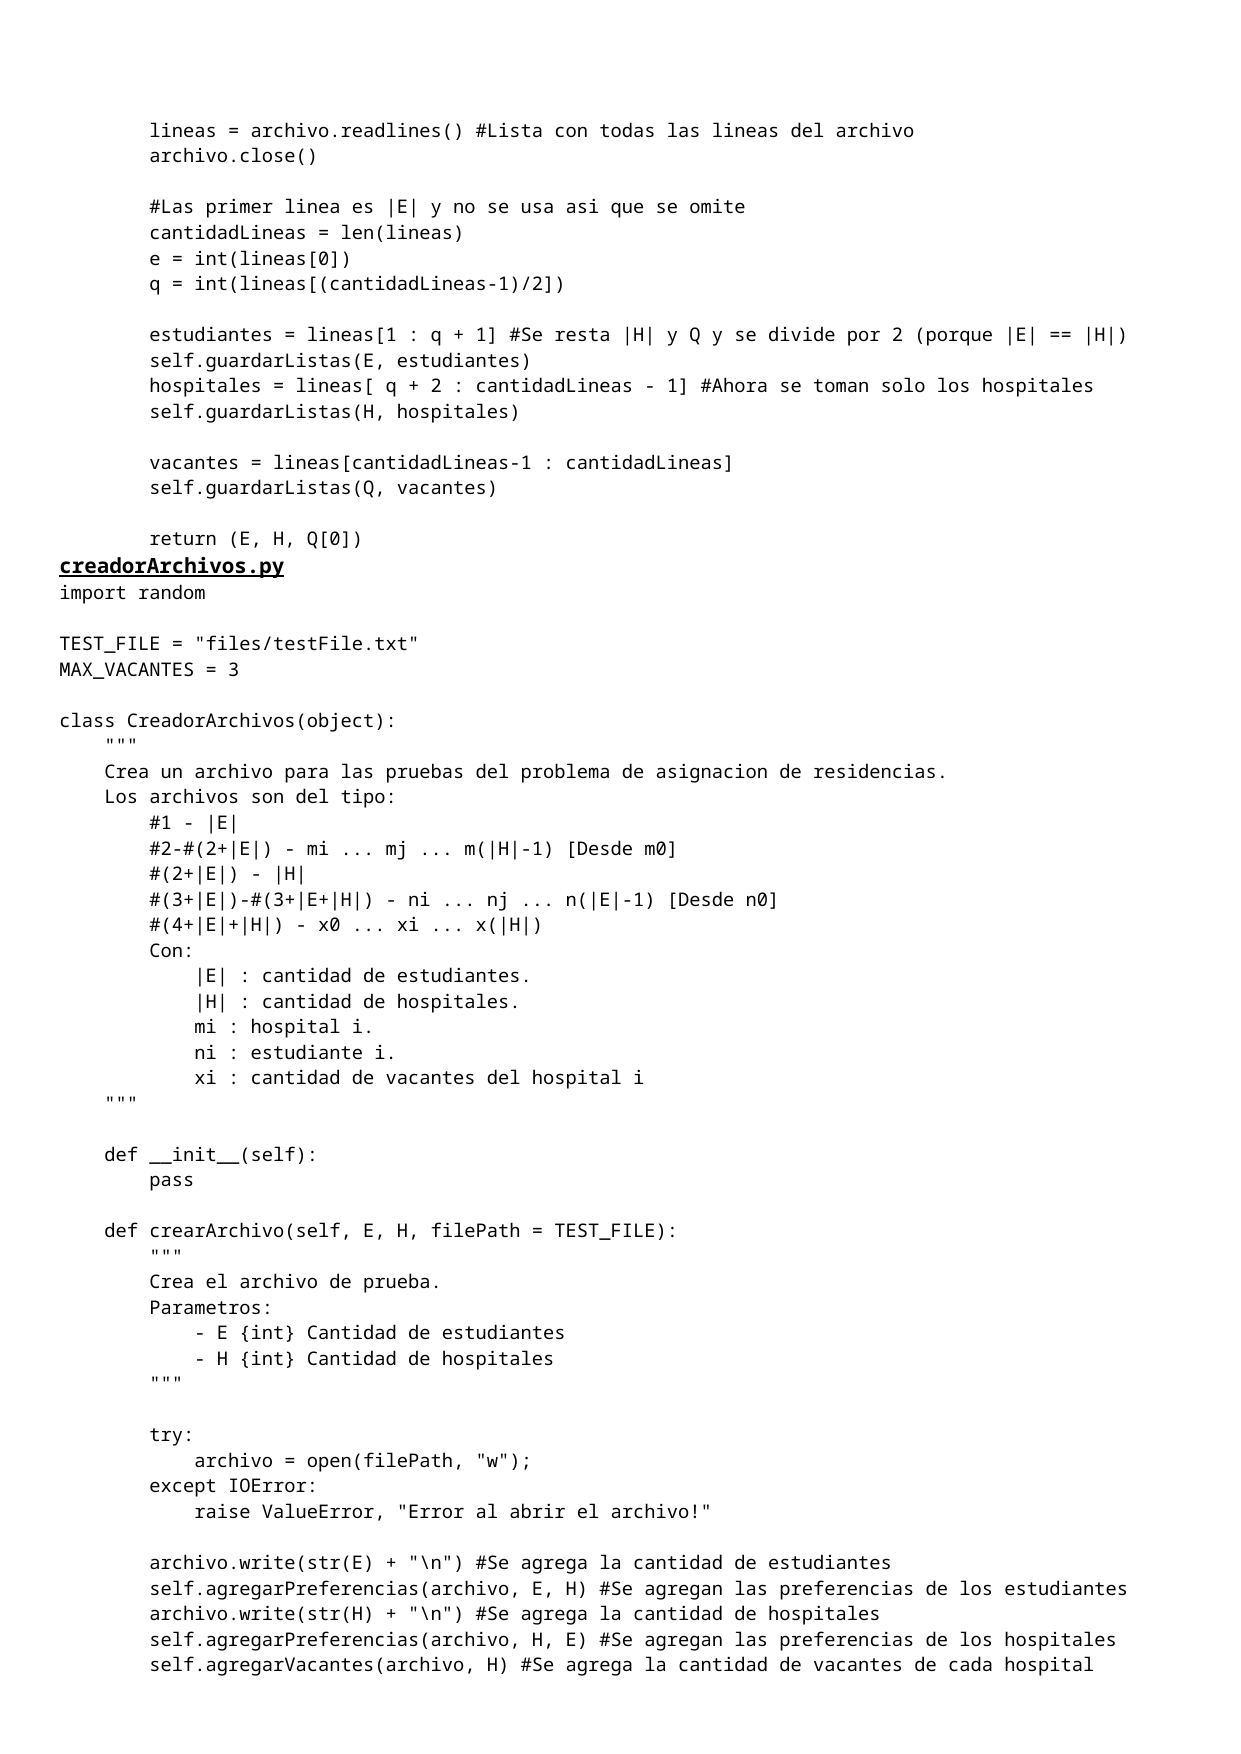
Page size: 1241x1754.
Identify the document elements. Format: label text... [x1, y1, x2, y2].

text archivo = open(filePath, "w"); [59, 1447, 1181, 1473]
text TEST_FILE = "files/testFile.txt" [59, 631, 1181, 656]
text """ [59, 1090, 1181, 1116]
text self.agregarPreferencias(archivo, H, E) #Se agregan las preferencias de los hospitales [59, 1626, 1181, 1651]
text Crea el archivo de prueba. [59, 1269, 1181, 1294]
text def __init__(self): [59, 1141, 1181, 1167]
text |E| : cantidad de estudiantes. [59, 962, 1181, 988]
text #2-#(2+|E|) - mi ... mj ... m(|H|-1) [Desde m0] [59, 835, 1181, 860]
text - H {int} Cantidad de hospitales [59, 1345, 1181, 1371]
text Parametros: [59, 1294, 1181, 1320]
text cantidadLineas = len(lineas) [59, 219, 1181, 245]
text - E {int} Cantidad de estudiantes [59, 1320, 1181, 1345]
text q = int(lineas[(cantidadLineas-1)/2]) [59, 270, 1181, 296]
text self.guardarListas(H, hospitales) [59, 398, 1181, 423]
text self.agregarPreferencias(archivo, E, H) #Se agregan las preferencias de los estudiantes [59, 1575, 1181, 1600]
text #(4+|E|+|H|) - x0 ... xi ... x(|H|) [59, 911, 1181, 937]
text Los archivos son del tipo: [59, 784, 1181, 809]
text class CreadorArchivos(object): [59, 707, 1181, 733]
text #(3+|E|)-#(3+|E+|H|) - ni ... nj ... n(|E|-1) [Desde n0] [59, 886, 1181, 911]
text #(2+|E|) - |H| [59, 860, 1181, 886]
text estudiantes = lineas[1 : q + 1] #Se resta |H| y Q y se divide por 2 (porque |E| == |H|) [59, 321, 1181, 347]
text pass [59, 1167, 1181, 1192]
text try: [59, 1422, 1181, 1447]
text creadorArchivos.py [59, 551, 1181, 579]
text def crearArchivo(self, E, H, filePath = TEST_FILE): [59, 1218, 1181, 1243]
text """ [59, 1243, 1181, 1269]
text """ [59, 1371, 1181, 1396]
text xi : cantidad de vacantes del hospital i [59, 1064, 1181, 1090]
text """ [59, 733, 1181, 758]
text raise ValueError, "Error al abrir el archivo!" [59, 1498, 1181, 1524]
text return (E, H, Q[0]) [59, 526, 1181, 551]
text e = int(lineas[0]) [59, 245, 1181, 270]
text #Las primer linea es |E| y no se usa asi que se omite [59, 194, 1181, 219]
text self.guardarListas(E, estudiantes) [59, 347, 1181, 372]
text |H| : cantidad de hospitales. [59, 988, 1181, 1013]
text archivo.write(str(H) + "\n") #Se agrega la cantidad de hospitales [59, 1600, 1181, 1626]
text vacantes = lineas[cantidadLineas-1 : cantidadLineas] [59, 449, 1181, 474]
text Con: [59, 937, 1181, 962]
text archivo.close() [59, 143, 1181, 168]
text Crea un archivo para las pruebas del problema de asignacion de residencias. [59, 758, 1181, 784]
text mi : hospital i. [59, 1013, 1181, 1039]
text MAX_VACANTES = 3 [59, 656, 1181, 682]
text lineas = archivo.readlines() #Lista con todas las lineas del archivo [59, 117, 1181, 143]
text import random [59, 579, 1181, 605]
text self.agregarVacantes(archivo, H) #Se agrega la cantidad de vacantes de cada hospital [59, 1651, 1181, 1677]
text ni : estudiante i. [59, 1039, 1181, 1064]
text archivo.write(str(E) + "\n") #Se agrega la cantidad de estudiantes [59, 1549, 1181, 1575]
text except IOError: [59, 1473, 1181, 1498]
text #1 - |E| [59, 809, 1181, 835]
text hospitales = lineas[ q + 2 : cantidadLineas - 1] #Ahora se toman solo los hospitales [59, 372, 1181, 398]
text self.guardarListas(Q, vacantes) [59, 474, 1181, 500]
